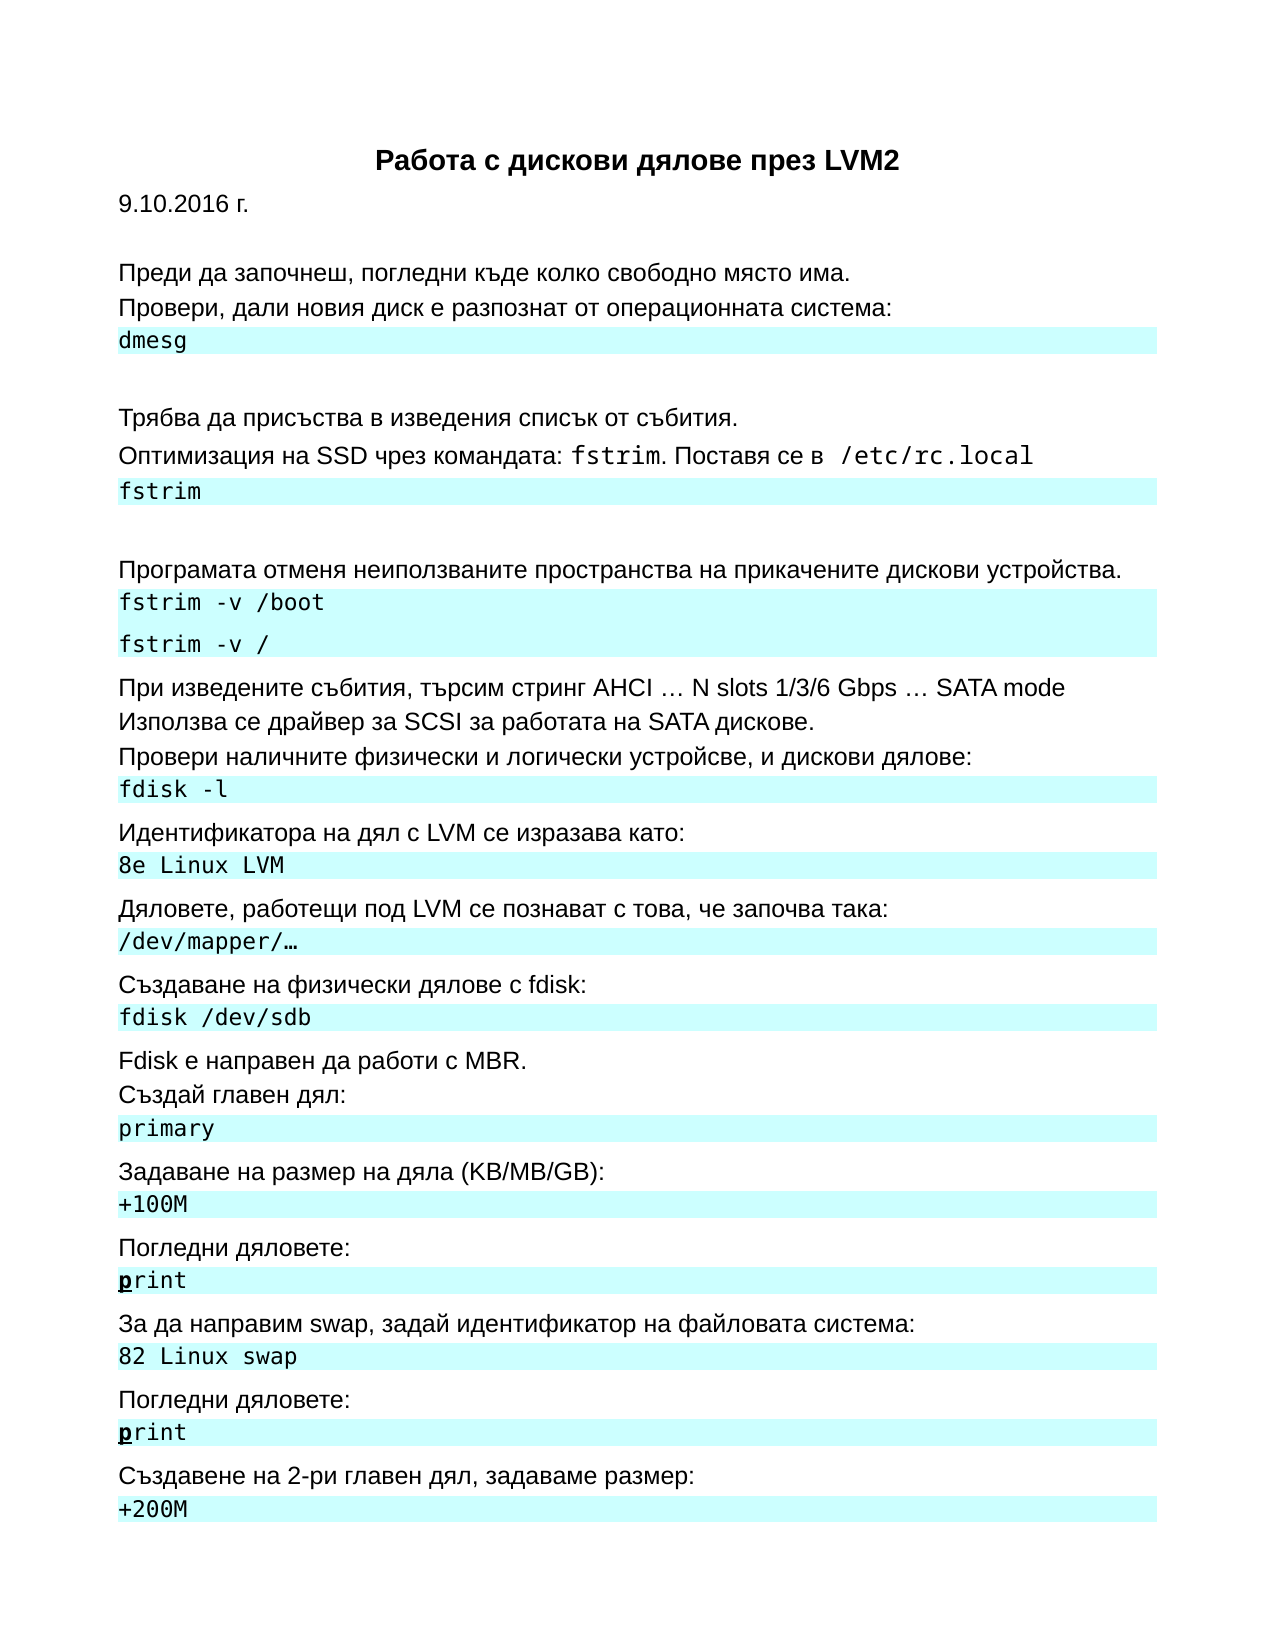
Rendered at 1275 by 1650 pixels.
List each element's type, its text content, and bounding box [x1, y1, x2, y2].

text Създай главен дял: [118, 1081, 1157, 1109]
text Задаване на размер на дяла (KB/MB/GB): [118, 1157, 1157, 1185]
text fstrim [118, 478, 1157, 505]
text print [118, 1419, 1157, 1446]
text Използва се драйвер за SCSI за работата на SATA дискове. [118, 707, 1157, 736]
text Провери, дали новия диск е разпознат от операционната система: [118, 293, 1157, 321]
text primary [118, 1115, 1157, 1142]
text Погледни дяловете: [118, 1385, 1157, 1414]
text За да направим swap, задай идентификатор на файловата система: [118, 1309, 1157, 1338]
text Създаване на физически дялове с fdisk: [118, 970, 1157, 999]
text fstrim -v /boot [118, 589, 1157, 616]
text Идентификатора на дял с LVM се изразава като: [118, 818, 1157, 846]
text +200М [118, 1496, 1157, 1522]
text 82 Linux swap [118, 1343, 1157, 1370]
text fstrim -v / [118, 631, 1157, 657]
text 8е Linux LVM [118, 852, 1157, 879]
text Провери наличните физически и логически устройсве, и дискови дялове: [118, 741, 1157, 770]
text +100М [118, 1191, 1157, 1218]
text Преди да започнеш, погледни къде колко свободно място има. [118, 258, 1157, 287]
text Оптимизация на SSD чрез командата: fstrim. Поставя се в /etc/rc.local [118, 438, 1157, 472]
text Програмата отменя неиползваните пространства на прикачените дискови устройства. [118, 555, 1157, 583]
text /dev/mapper/… [118, 928, 1157, 955]
text Създавене на 2-ри главен дял, задаваме размер: [118, 1461, 1157, 1490]
text 9.10.2016 г. [118, 189, 1157, 218]
subtitle Работа с дискови дялове през LVM2 [118, 143, 1157, 177]
text Fdisk е направен да работи с MBR. [118, 1046, 1157, 1075]
text fdisk /dev/sdb [118, 1004, 1157, 1031]
text print [118, 1267, 1157, 1294]
text При изведените събития, търсим стринг AHCI … N slots 1/3/6 Gbps … SATA mode [118, 672, 1157, 701]
text fdisk -l [118, 776, 1157, 803]
text Дяловете, работещи под LVM се познават с това, че започва така: [118, 894, 1157, 922]
text Погледни дяловете: [118, 1233, 1157, 1262]
text Трябва да присъства в изведения списък от събития. [118, 403, 1157, 432]
text dmesg [118, 327, 1157, 354]
